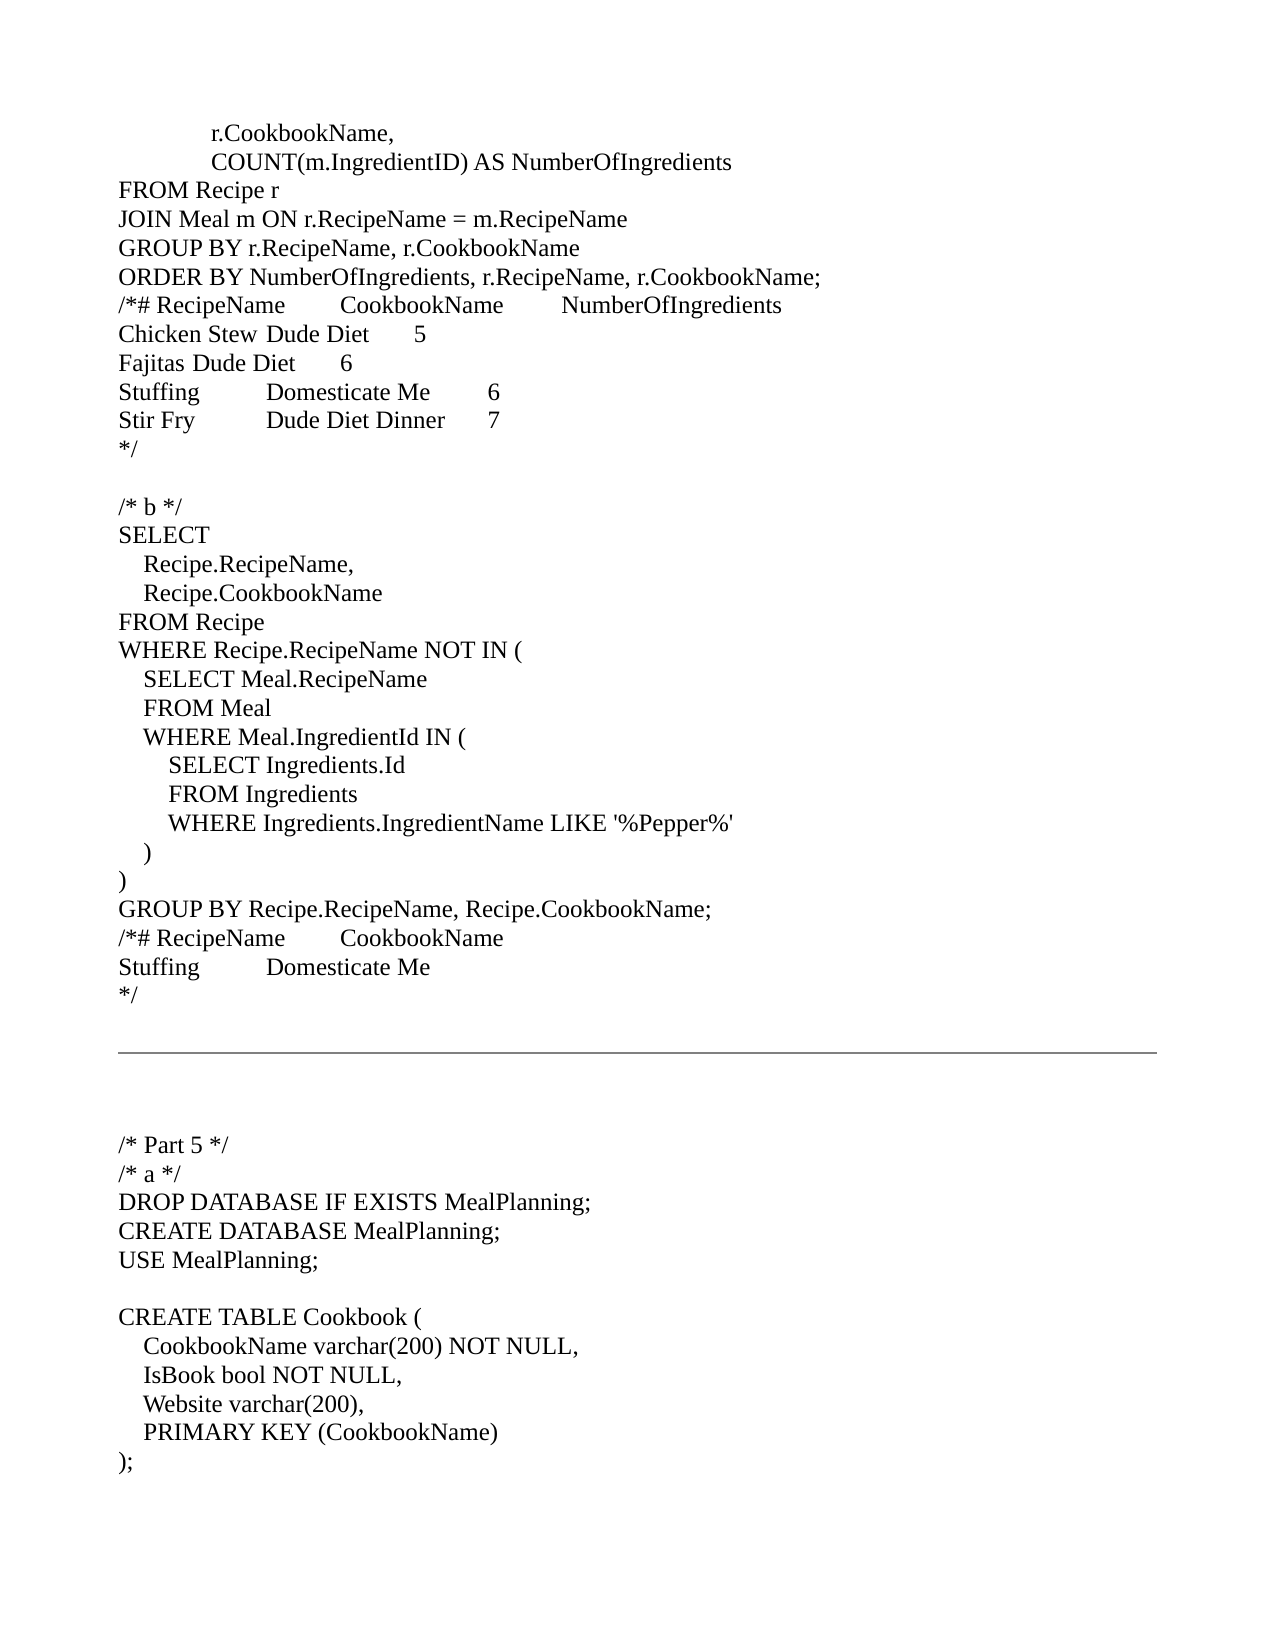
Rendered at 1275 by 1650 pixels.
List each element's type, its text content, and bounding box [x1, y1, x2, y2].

text FROM Recipe [118, 607, 1157, 636]
text WHERE Meal.IngredientId IN ( [118, 722, 1157, 751]
text Fajitas Dude Diet 6 [118, 348, 1157, 377]
text SELECT Ingredients.Id [118, 751, 1157, 779]
text /*# RecipeName CookbookName [118, 923, 1157, 952]
text Stuffing Domesticate Me [118, 952, 1157, 981]
text SELECT Meal.RecipeName [118, 664, 1157, 693]
text FROM Ingredients [118, 779, 1157, 808]
text Chicken Stew Dude Diet 5 [118, 319, 1157, 348]
text COUNT(m.IngredientID) AS NumberOfIngredients [118, 147, 1157, 176]
text ) [118, 866, 1157, 894]
text FROM Meal [118, 693, 1157, 722]
text FROM Recipe r [118, 176, 1157, 204]
text /*# RecipeName CookbookName NumberOfIngredients [118, 291, 1157, 319]
text Website varchar(200), [118, 1389, 1157, 1417]
text ORDER BY NumberOfIngredients, r.RecipeName, r.CookbookName; [118, 262, 1157, 291]
text */ [118, 434, 1157, 463]
text /* b */ [118, 492, 1157, 521]
text CookbookName varchar(200) NOT NULL, [118, 1331, 1157, 1360]
text USE MealPlanning; [118, 1245, 1157, 1274]
text */ [118, 981, 1157, 1009]
text Recipe.RecipeName, [118, 549, 1157, 578]
text ) [118, 837, 1157, 866]
text CREATE TABLE Cookbook ( [118, 1302, 1157, 1331]
text r.CookbookName, [118, 118, 1157, 147]
text JOIN Meal m ON r.RecipeName = m.RecipeName [118, 204, 1157, 233]
text /* a */ DROP DATABASE IF EXISTS MealPlanning; [118, 1159, 1157, 1216]
text SELECT [118, 521, 1157, 549]
text GROUP BY Recipe.RecipeName, Recipe.CookbookName; [118, 894, 1157, 923]
text GROUP BY r.RecipeName, r.CookbookName [118, 233, 1157, 262]
text /* Part 5 */ [118, 1130, 1157, 1159]
text CREATE DATABASE MealPlanning; [118, 1216, 1157, 1245]
text WHERE Recipe.RecipeName NOT IN ( [118, 636, 1157, 664]
text Stir Fry Dude Diet Dinner 7 [118, 406, 1157, 434]
text PRIMARY KEY (CookbookName) [118, 1417, 1157, 1446]
text ); [118, 1446, 1157, 1475]
text WHERE Ingredients.IngredientName LIKE '%Pepper%' [118, 808, 1157, 837]
text IsBook bool NOT NULL, [118, 1360, 1157, 1389]
text Stuffing Domesticate Me 6 [118, 377, 1157, 406]
text Recipe.CookbookName [118, 578, 1157, 607]
